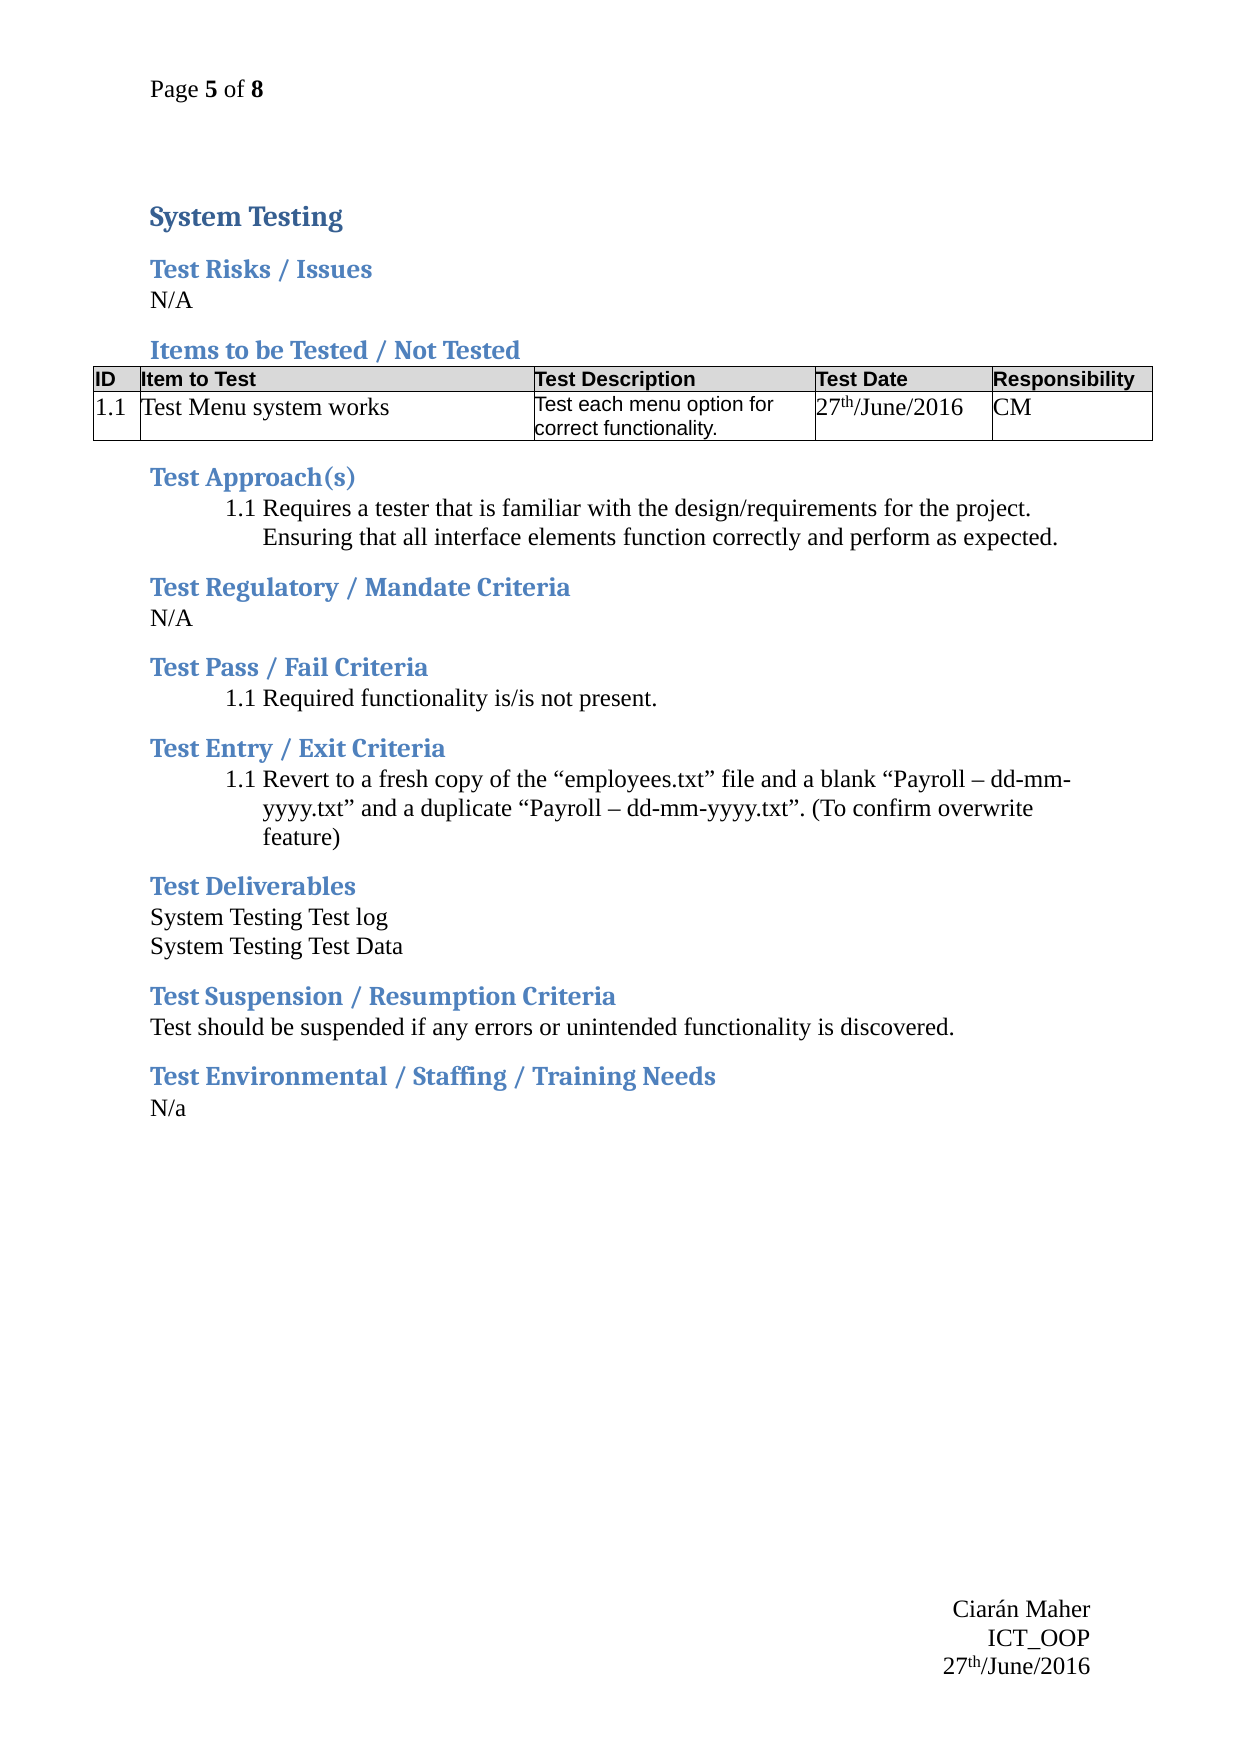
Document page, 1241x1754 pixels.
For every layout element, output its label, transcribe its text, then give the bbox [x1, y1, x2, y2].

subtitle Test Pass / Fail Criteria [150, 652, 1090, 683]
table_cell CM [993, 392, 1152, 440]
text Test should be suspended if any errors or unintended functionality is discovered. [150, 1012, 1090, 1041]
subtitle Test Entry / Exit Criteria [150, 733, 1090, 764]
subtitle Test Risks / Issues [150, 254, 1090, 286]
table_header Test Description [535, 367, 815, 391]
subtitle Test Approach(s) [150, 462, 1090, 493]
subtitle Test Deliverables [150, 871, 1090, 902]
table_header Item to Test [141, 367, 534, 391]
table_cell Test each menu option for correct functionality. [535, 392, 815, 440]
text System Testing Test log System Testing Test Data [150, 902, 1090, 960]
text N/a [150, 1093, 1090, 1121]
table_header Responsibility [993, 367, 1152, 391]
list Requires a tester that is familiar with the design/requirements for the project. Ensuring that all interface elements function correctly and perform as expected. [225, 493, 1090, 551]
table_cell 1.1 [94, 392, 140, 440]
subtitle Test Environmental / Staffing / Training Needs [150, 1061, 1090, 1093]
table_header Test Date [816, 367, 992, 391]
subtitle Test Regulatory / Mandate Criteria [150, 572, 1090, 603]
subtitle Test Suspension / Resumption Criteria [150, 981, 1090, 1012]
text N/A [150, 603, 1090, 631]
table_cell Test Menu system works [141, 392, 534, 440]
subtitle Items to be Tested / Not Tested [150, 335, 1090, 366]
list Required functionality is/is not present. [225, 683, 1090, 712]
text N/A [150, 286, 1090, 314]
list Revert to a fresh copy of the “employees.txt” file and a blank “Payroll – dd-mm-yyyy.txt” and a duplicate “Payroll – dd-mm-yyyy.txt”. (To confirm overwrite feature) [225, 764, 1090, 850]
table_header ID [94, 367, 140, 391]
table_cell 27th/June/2016 [816, 392, 992, 440]
subtitle System Testing [150, 200, 1090, 233]
